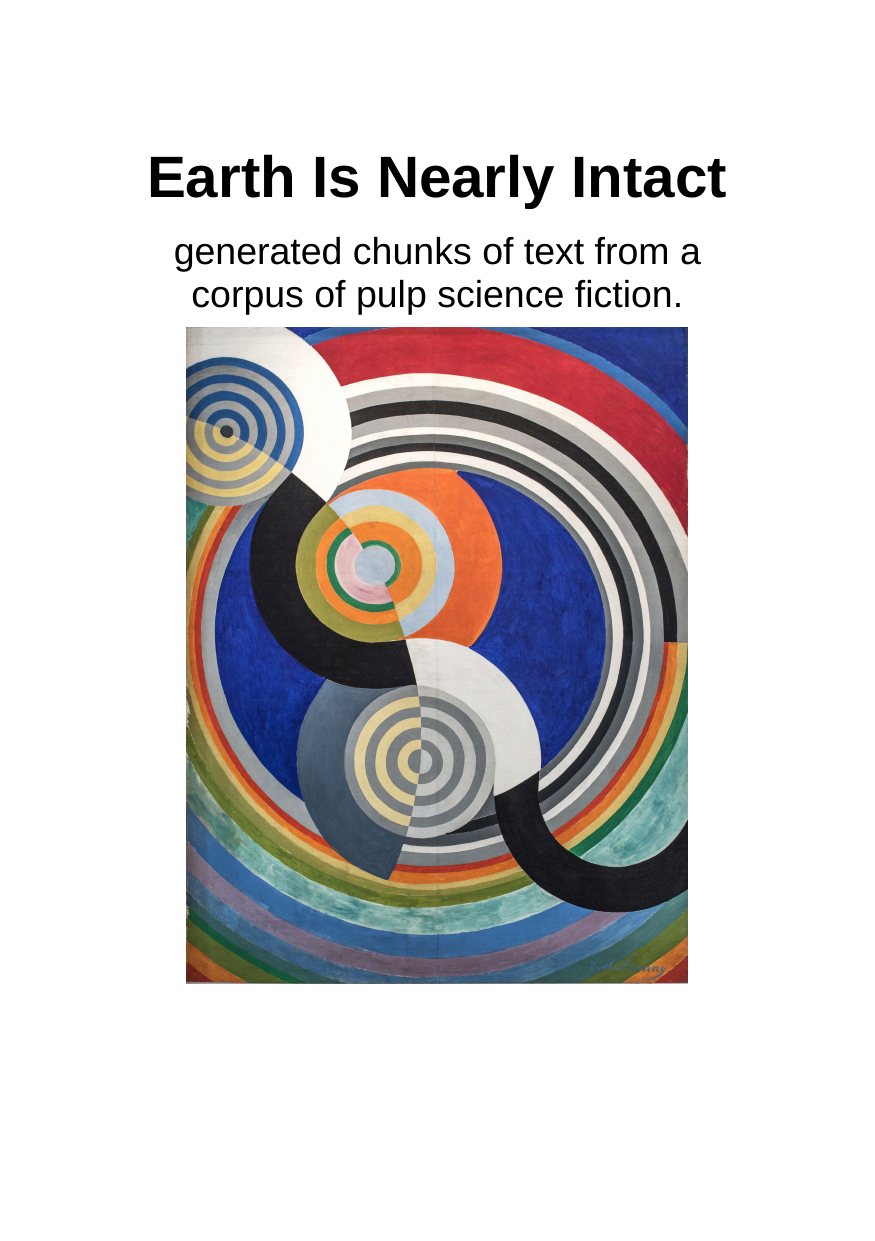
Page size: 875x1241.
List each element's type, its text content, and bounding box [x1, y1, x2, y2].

picture [186, 327, 688, 984]
title Earth Is Nearly Intact [118, 143, 756, 210]
subtitle generated chunks of text from a corpus of pulp science fiction. [118, 229, 756, 315]
